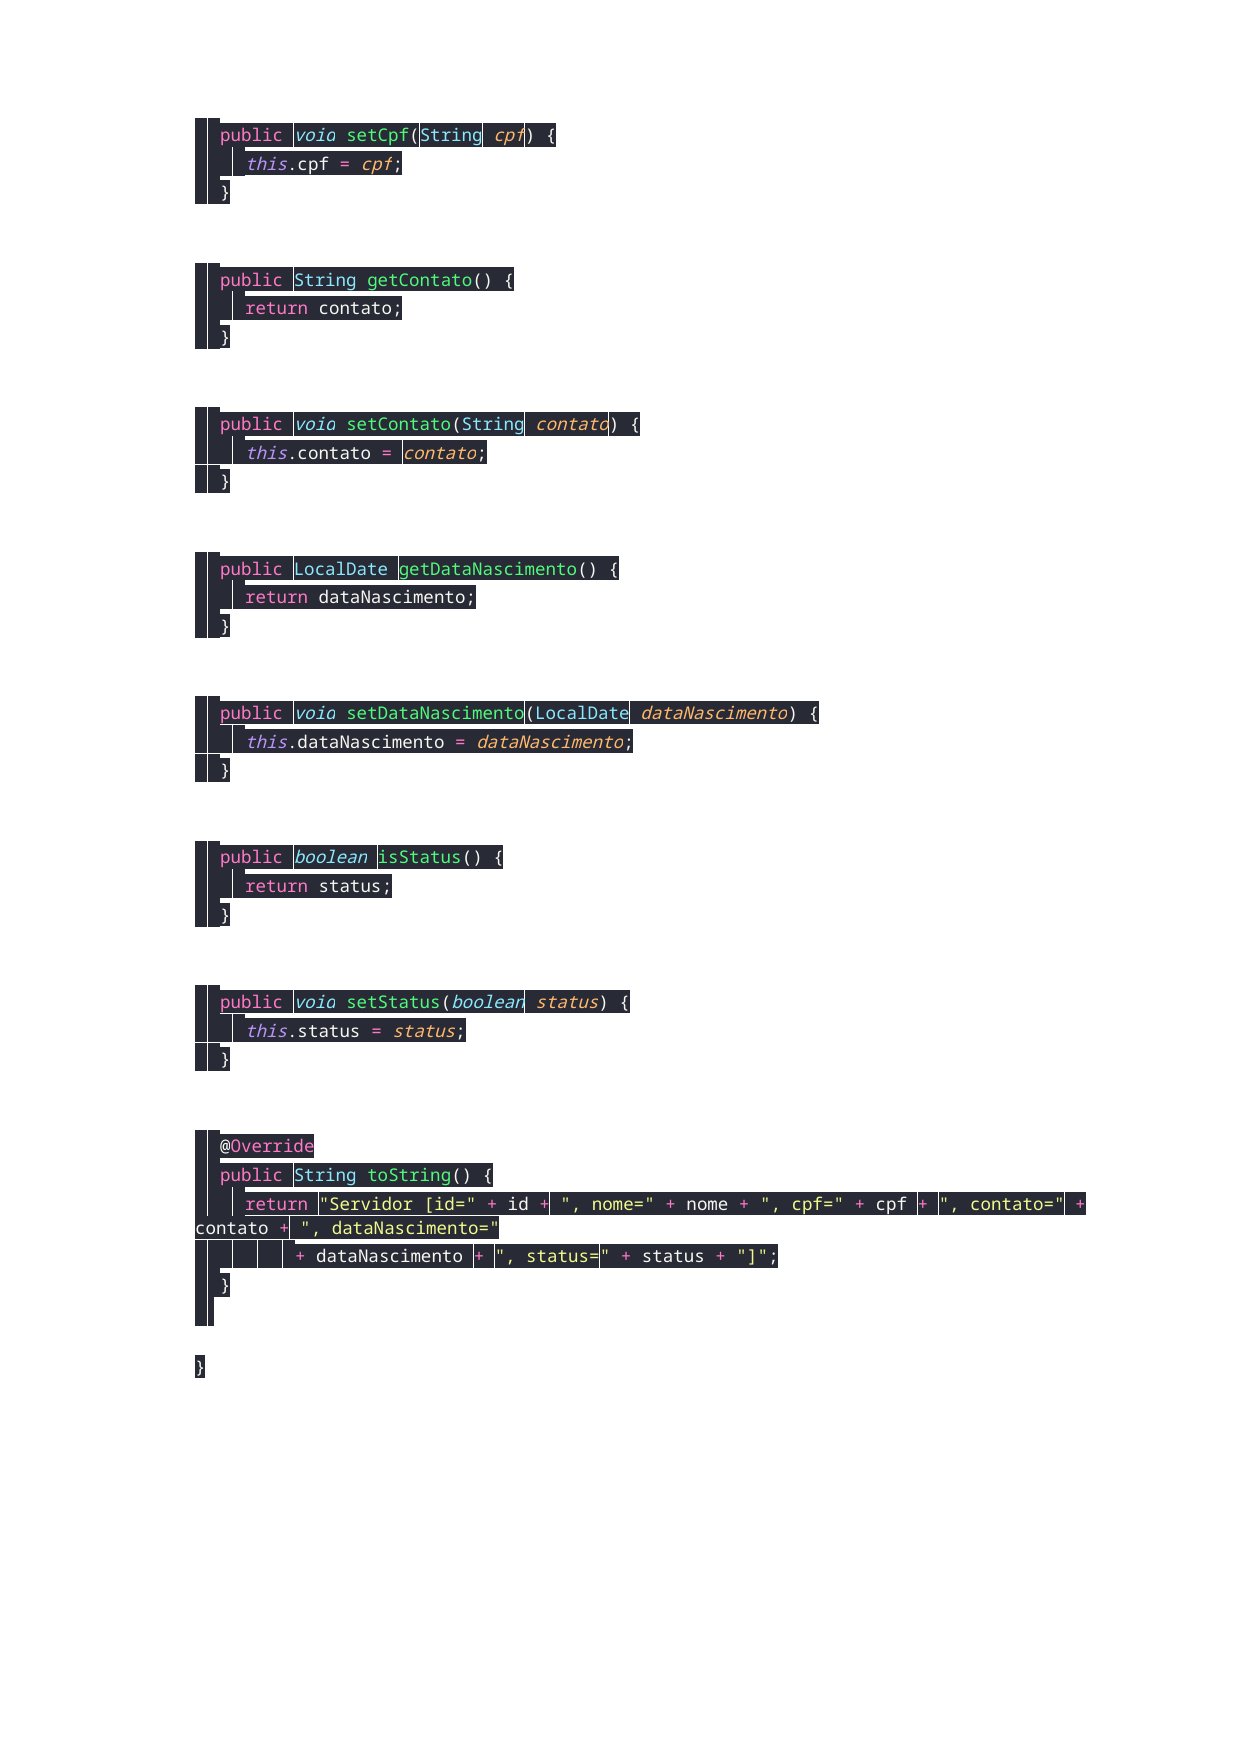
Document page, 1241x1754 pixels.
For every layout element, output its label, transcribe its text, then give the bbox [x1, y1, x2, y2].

text } [195, 1268, 1122, 1297]
text } [195, 753, 1122, 782]
text return dataNascimento; [195, 580, 1122, 609]
text public void setStatus(boolean status) { [195, 985, 1122, 1014]
text public String toString() { [195, 1158, 1122, 1187]
text public void setDataNascimento(LocalDate dataNascimento) { [195, 696, 1122, 725]
text + dataNascimento + ", status=" + status + "]"; [195, 1239, 1122, 1268]
text } [195, 1354, 1122, 1378]
text } [195, 609, 1122, 638]
text this.cpf = cpf; [195, 147, 1122, 176]
text public String getContato() { [195, 263, 1122, 291]
text } [195, 320, 1122, 349]
text } [195, 464, 1122, 493]
text return "Servidor [id=" + id + ", nome=" + nome + ", cpf=" + cpf + ", contato=" + contato + ", dataNascimento=" [195, 1187, 1122, 1239]
text } [195, 898, 1122, 927]
text public boolean isStatus() { [195, 841, 1122, 869]
text @Override [195, 1129, 1122, 1158]
text public void setContato(String contato) { [195, 407, 1122, 436]
text return contato; [195, 291, 1122, 320]
text } [195, 176, 1122, 204]
text return status; [195, 869, 1122, 898]
text public LocalDate getDataNascimento() { [195, 552, 1122, 580]
text public void setCpf(String cpf) { [195, 118, 1122, 147]
text } [195, 1042, 1122, 1071]
text this.contato = contato; [195, 436, 1122, 464]
text this.dataNascimento = dataNascimento; [195, 725, 1122, 753]
text this.status = status; [195, 1014, 1122, 1042]
